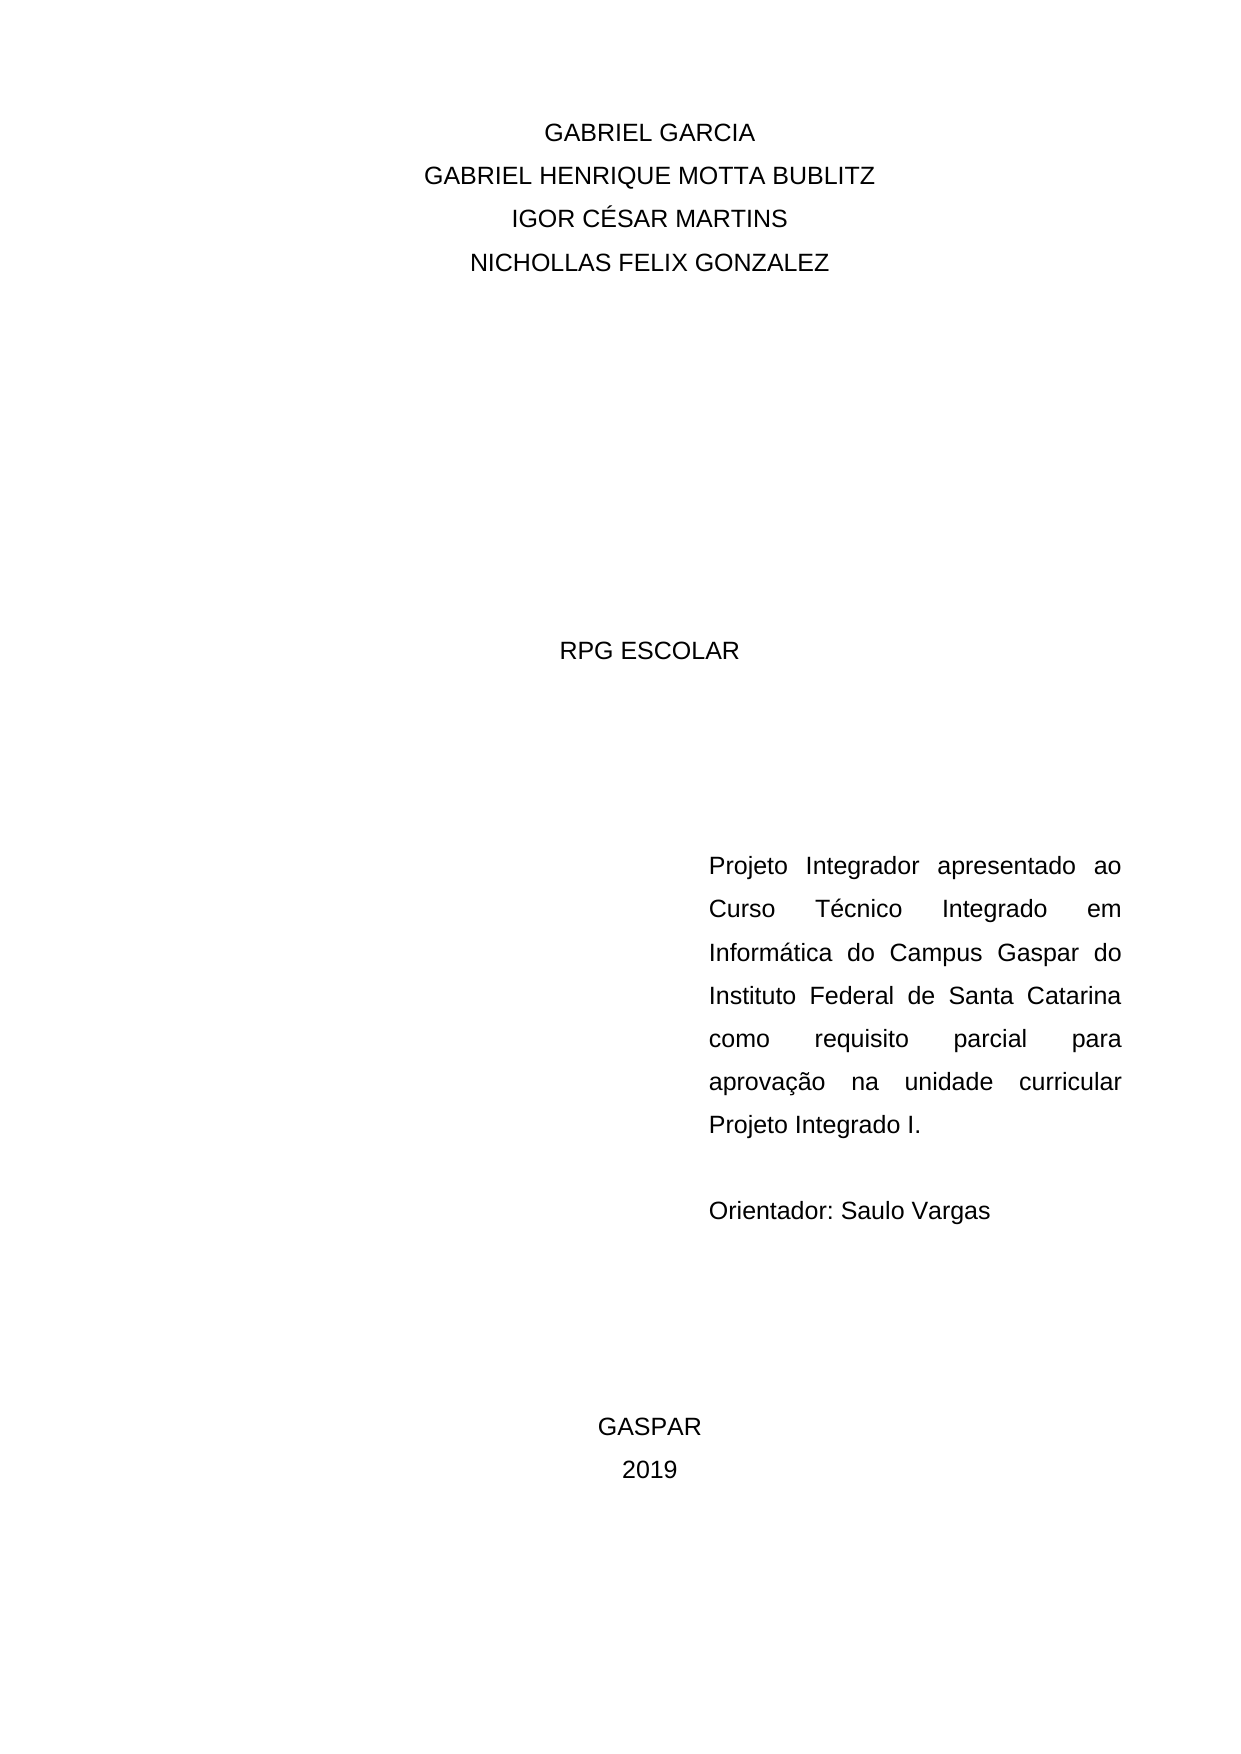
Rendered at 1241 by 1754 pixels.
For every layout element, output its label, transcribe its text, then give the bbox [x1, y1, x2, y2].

text Projeto Integrador apresentado ao Curso Técnico Integrado em Informática do Campus Gaspar do Instituto Federal de Santa Catarina como requisito parcial para aprovação na unidade curricular Projeto Integrado I. [709, 851, 1122, 1139]
text 2019 [177, 1455, 1122, 1484]
text NICHOLLAS FELIX GONZALEZ [177, 247, 1122, 276]
text GABRIEL HENRIQUE MOTTA BUBLITZ [177, 161, 1122, 190]
text GABRIEL GARCIA [177, 118, 1122, 147]
text RPG ESCOLAR [177, 636, 1122, 664]
text IGOR CÉSAR MARTINS [177, 204, 1122, 233]
text GASPAR [177, 1412, 1122, 1441]
text Orientador: Saulo Vargas [709, 1196, 1122, 1225]
